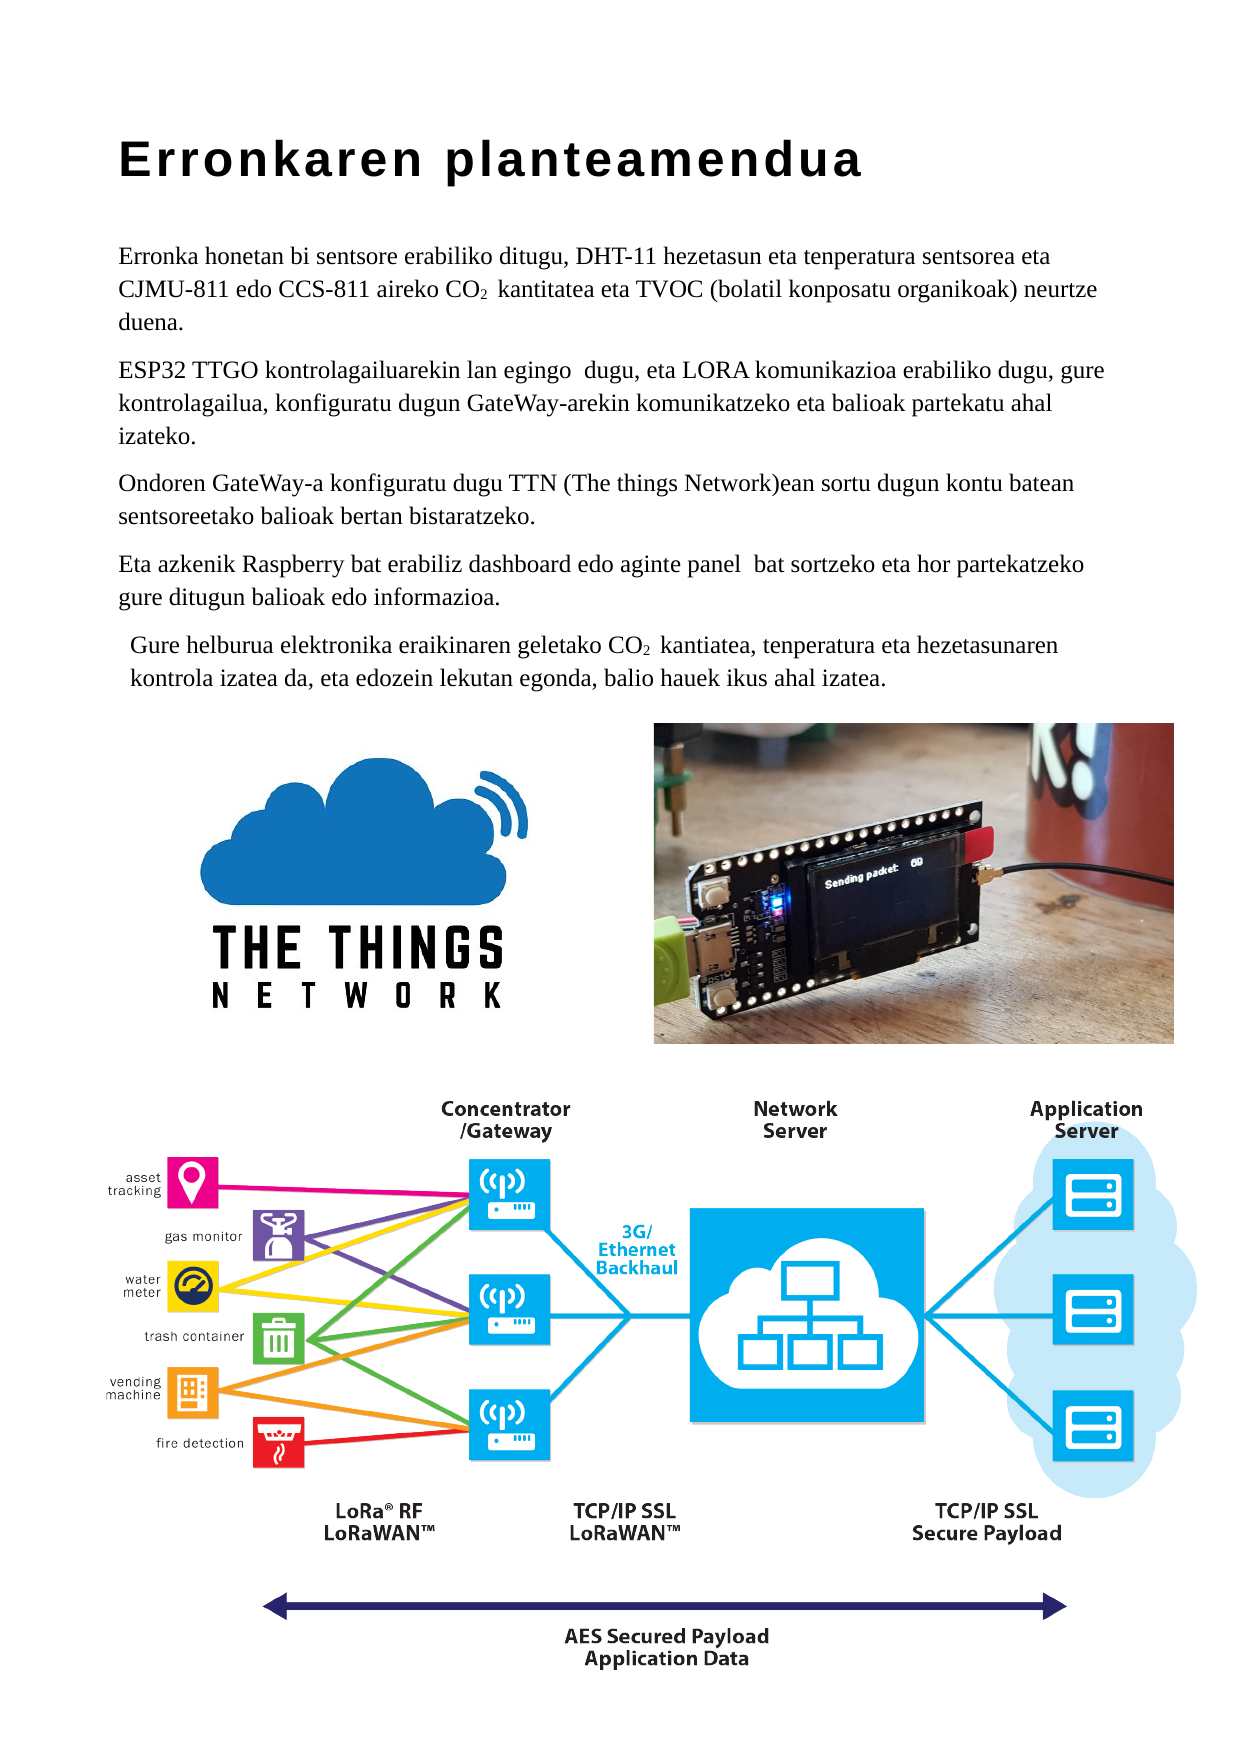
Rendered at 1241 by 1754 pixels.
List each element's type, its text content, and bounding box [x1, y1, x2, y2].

text ESP32 TTGO kontrolagailuarekin lan egingo dugu, eta LORA komunikazioa erabiliko dugu, gure kontrolagailua, konfiguratu dugun GateWay-arekin komunikatzeko eta balioak partekatu ahal izateko. [118, 355, 1122, 449]
picture [653, 723, 1174, 1044]
subtitle Erronkaren planteamendua [118, 130, 1122, 187]
text Ondoren GateWay-a konfiguratu dugu TTN (The things Network)ean sortu dugun kontu batean sentsoreetako balioak bertan bistaratzeko. [118, 468, 1122, 530]
picture [106, 706, 638, 1061]
picture [106, 1090, 1197, 1675]
text Eta azkenik Raspberry bat erabiliz dashboard edo aginte panel bat sortzeko eta hor partekatzeko gure ditugun balioak edo informazioa. [118, 549, 1122, 611]
text Gure helburua elektronika eraikinaren geletako CO2 kantiatea, tenperatura eta hezetasunaren kontrola izatea da, eta edozein lekutan egonda, balio hauek ikus ahal izatea. [130, 630, 1122, 691]
text Erronka honetan bi sentsore erabiliko ditugu, DHT-11 hezetasun eta tenperatura sentsorea eta CJMU-811 edo CCS-811 aireko CO2 kantitatea eta TVOC (bolatil konposatu organikoak) neurtze duena. [118, 241, 1122, 336]
